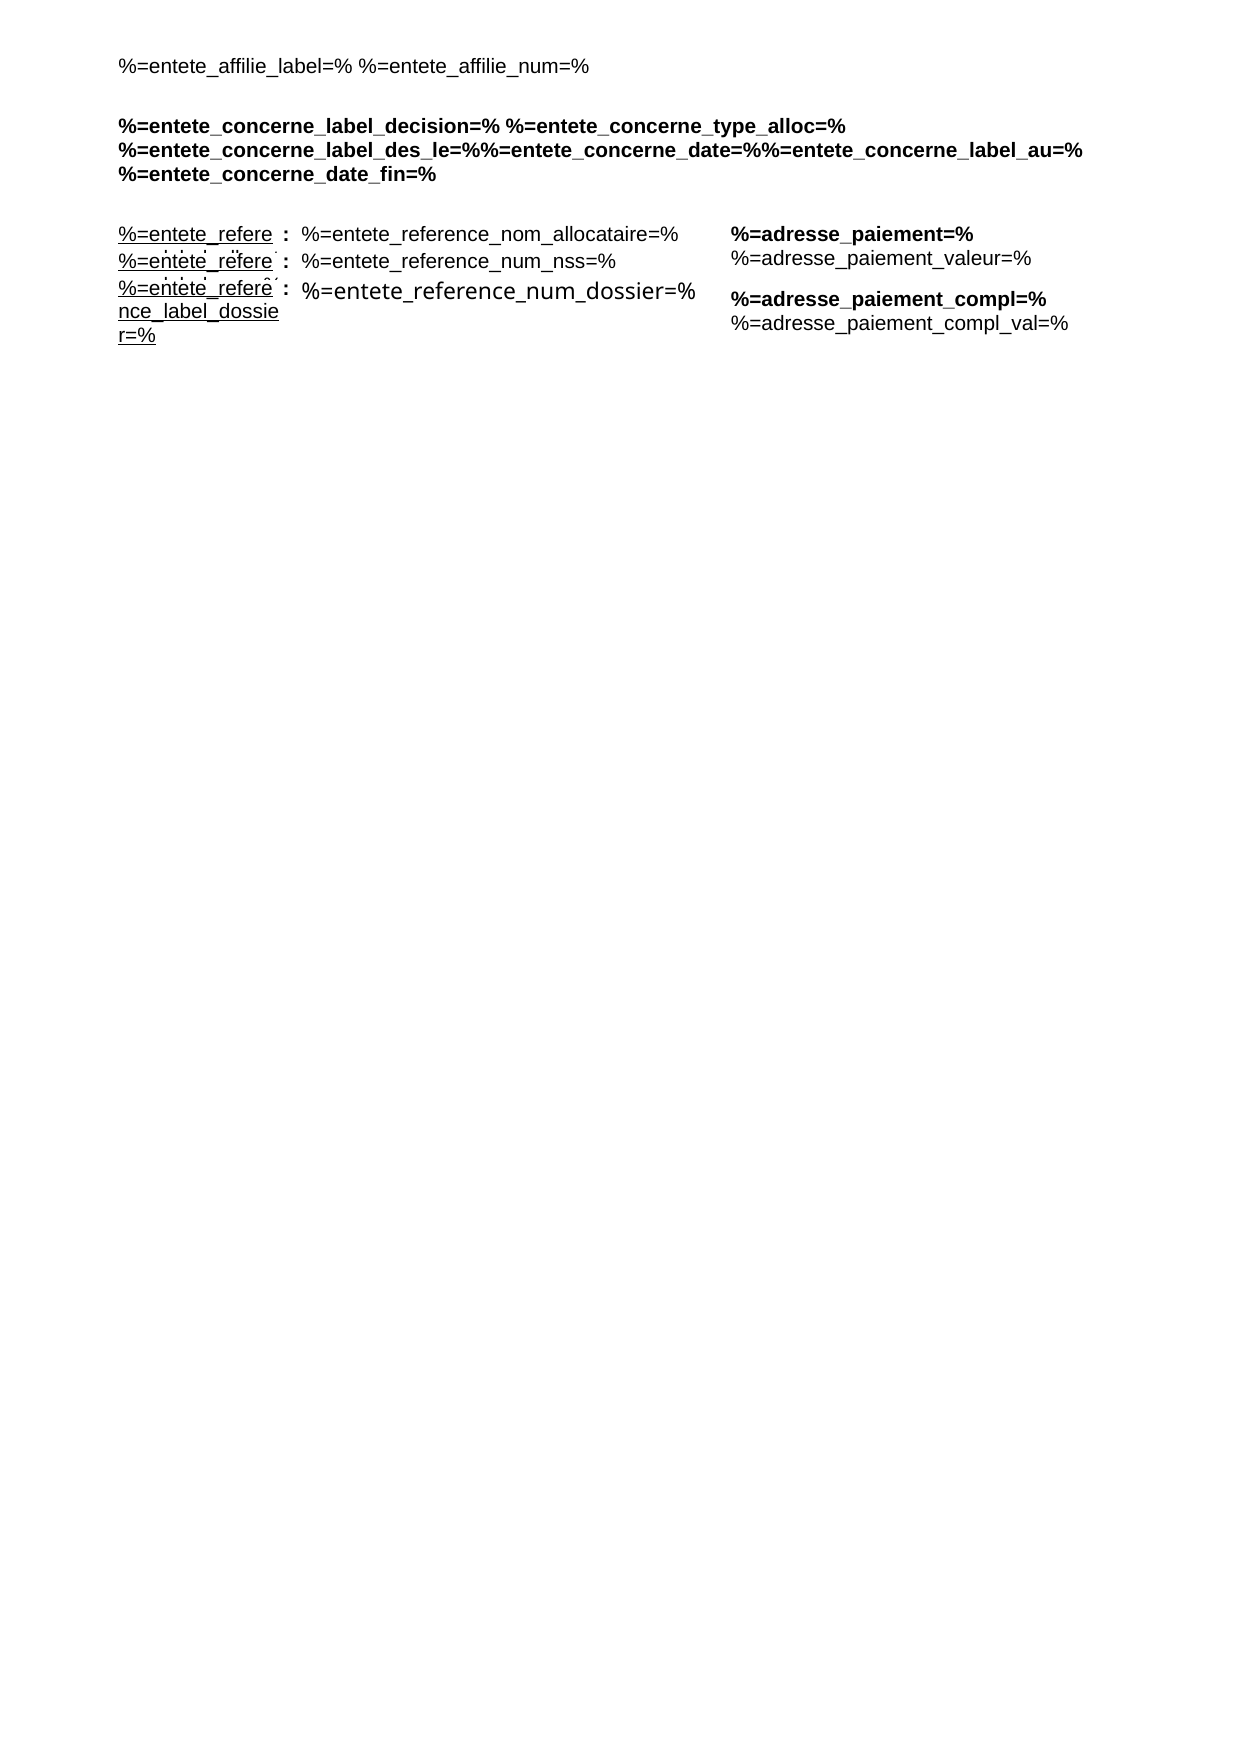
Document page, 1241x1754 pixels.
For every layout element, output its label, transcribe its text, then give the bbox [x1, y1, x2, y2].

table_cell %=entete_reference_label_nss=% [118, 249, 282, 275]
table_header : [282, 222, 301, 249]
text %=entete_concerne_label_decision=% %=entete_concerne_type_alloc=% %=entete_concerne_label_des_le=%%=entete_concerne_date=%%=entete_concerne_label_au=% %=entete_concerne_date_fin=% [118, 114, 1122, 186]
table_header %=entete_reference_nom_allocataire=% [301, 222, 731, 249]
table_cell %=entete_reference_num_dossier=% [301, 275, 731, 391]
text %=entete_affilie_label=% %=entete_affilie_num=% [118, 53, 1122, 77]
table_header %=entete_reference_label_allocataire=% [118, 222, 282, 249]
table_cell : [282, 275, 301, 391]
table_cell : [282, 249, 301, 275]
table_cell %=entete_reference_num_nss=% [301, 249, 731, 275]
table_header %=adresse_paiement=% %=adresse_paiement_valeur=% %=adresse_paiement_compl=% %=adresse_paiement_compl_val=% [731, 222, 1105, 391]
table_cell %=entete_reference_label_dossier=% [118, 275, 282, 391]
